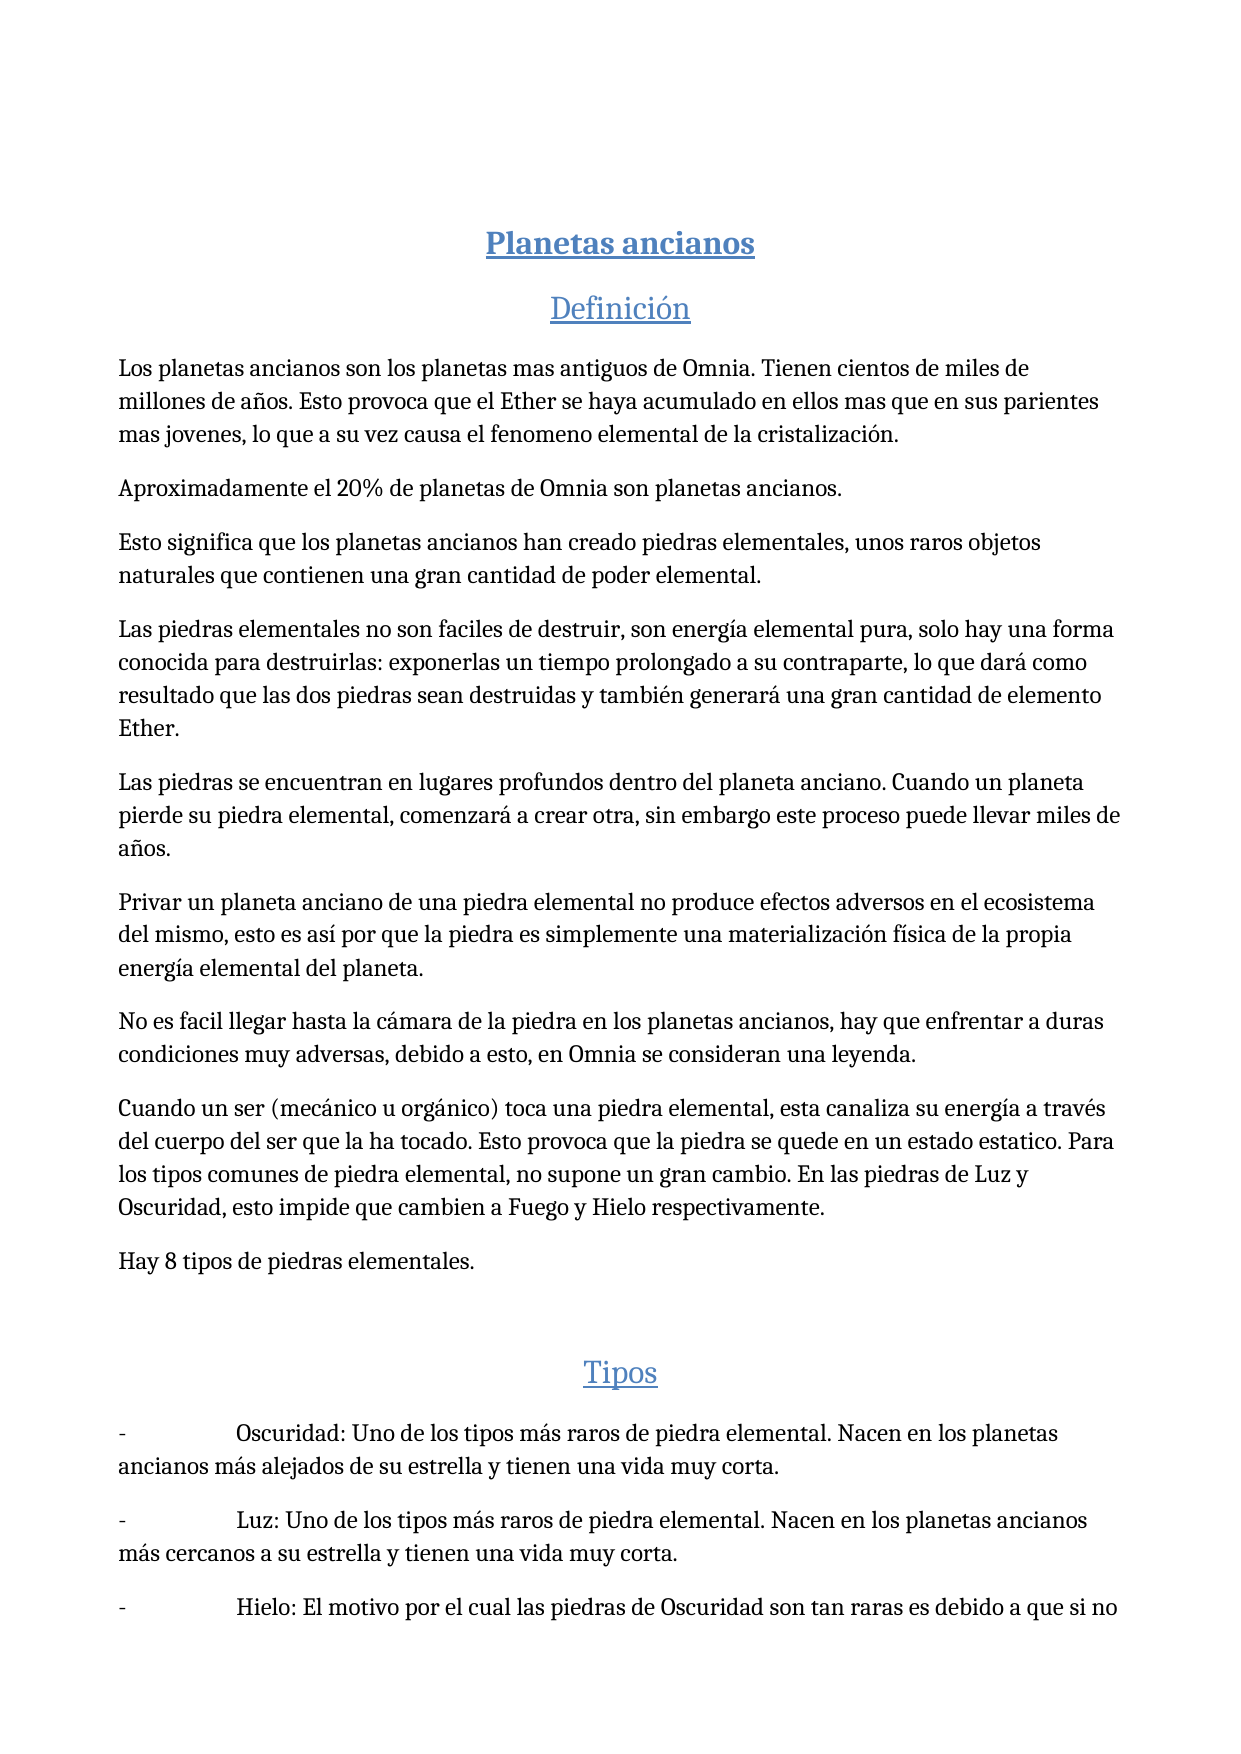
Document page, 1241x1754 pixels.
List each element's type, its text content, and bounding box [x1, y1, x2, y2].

text No es facil llegar hasta la cámara de la piedra en los planetas ancianos, hay que enfrentar a duras condiciones muy adversas, debido a esto, en Omnia se consideran una leyenda. [118, 1007, 1122, 1069]
text Las piedras se encuentran en lugares profundos dentro del planeta anciano. Cuando un planeta pierde su piedra elemental, comenzará a crear otra, sin embargo este proceso puede llevar miles de años. [118, 767, 1122, 862]
text Definición [118, 289, 1122, 327]
text Cuando un ser (mecánico u orgánico) toca una piedra elemental, esta canaliza su energía a través del cuerpo del ser que la ha tocado. Esto provoca que la piedra se quede en un estado estatico. Para los tipos comunes de piedra elemental, no supone un gran cambio. En las piedras de Luz y Oscuridad, esto impide que cambien a Fuego y Hielo respectivamente. [118, 1094, 1122, 1222]
text Privar un planeta anciano de una piedra elemental no produce efectos adversos en el ecosistema del mismo, esto es así por que la piedra es simplemente una materialización física de la propia energía elemental del planeta. [118, 887, 1122, 982]
text Tipos [118, 1354, 1122, 1392]
text - Hielo: El motivo por el cual las piedras de Oscuridad son tan raras es debido a que si no [118, 1593, 1122, 1621]
text Planetas ancianos [118, 224, 1122, 262]
text Las piedras elementales no son faciles de destruir, son energía elemental pura, solo hay una forma conocida para destruirlas: exponerlas un tiempo prolongado a su contraparte, lo que dará como resultado que las dos piedras sean destruidas y también generará una gran cantidad de elemento Ether. [118, 614, 1122, 742]
text Aproximadamente el 20% de planetas de Omnia son planetas ancianos. [118, 474, 1122, 503]
text Los planetas ancianos son los planetas mas antiguos de Omnia. Tienen cientos de miles de millones de años. Esto provoca que el Ether se haya acumulado en ellos mas que en sus parientes mas jovenes, lo que a su vez causa el fenomeno elemental de la cristalización. [118, 354, 1122, 449]
text Hay 8 tipos de piedras elementales. [118, 1247, 1122, 1276]
text Esto significa que los planetas ancianos han creado piedras elementales, unos raros objetos naturales que contienen una gran cantidad de poder elemental. [118, 528, 1122, 589]
text - Oscuridad: Uno de los tipos más raros de piedra elemental. Nacen en los planetas ancianos más alejados de su estrella y tienen una vida muy corta. [118, 1419, 1122, 1481]
text - Luz: Uno de los tipos más raros de piedra elemental. Nacen en los planetas ancianos más cercanos a su estrella y tienen una vida muy corta. [118, 1506, 1122, 1567]
